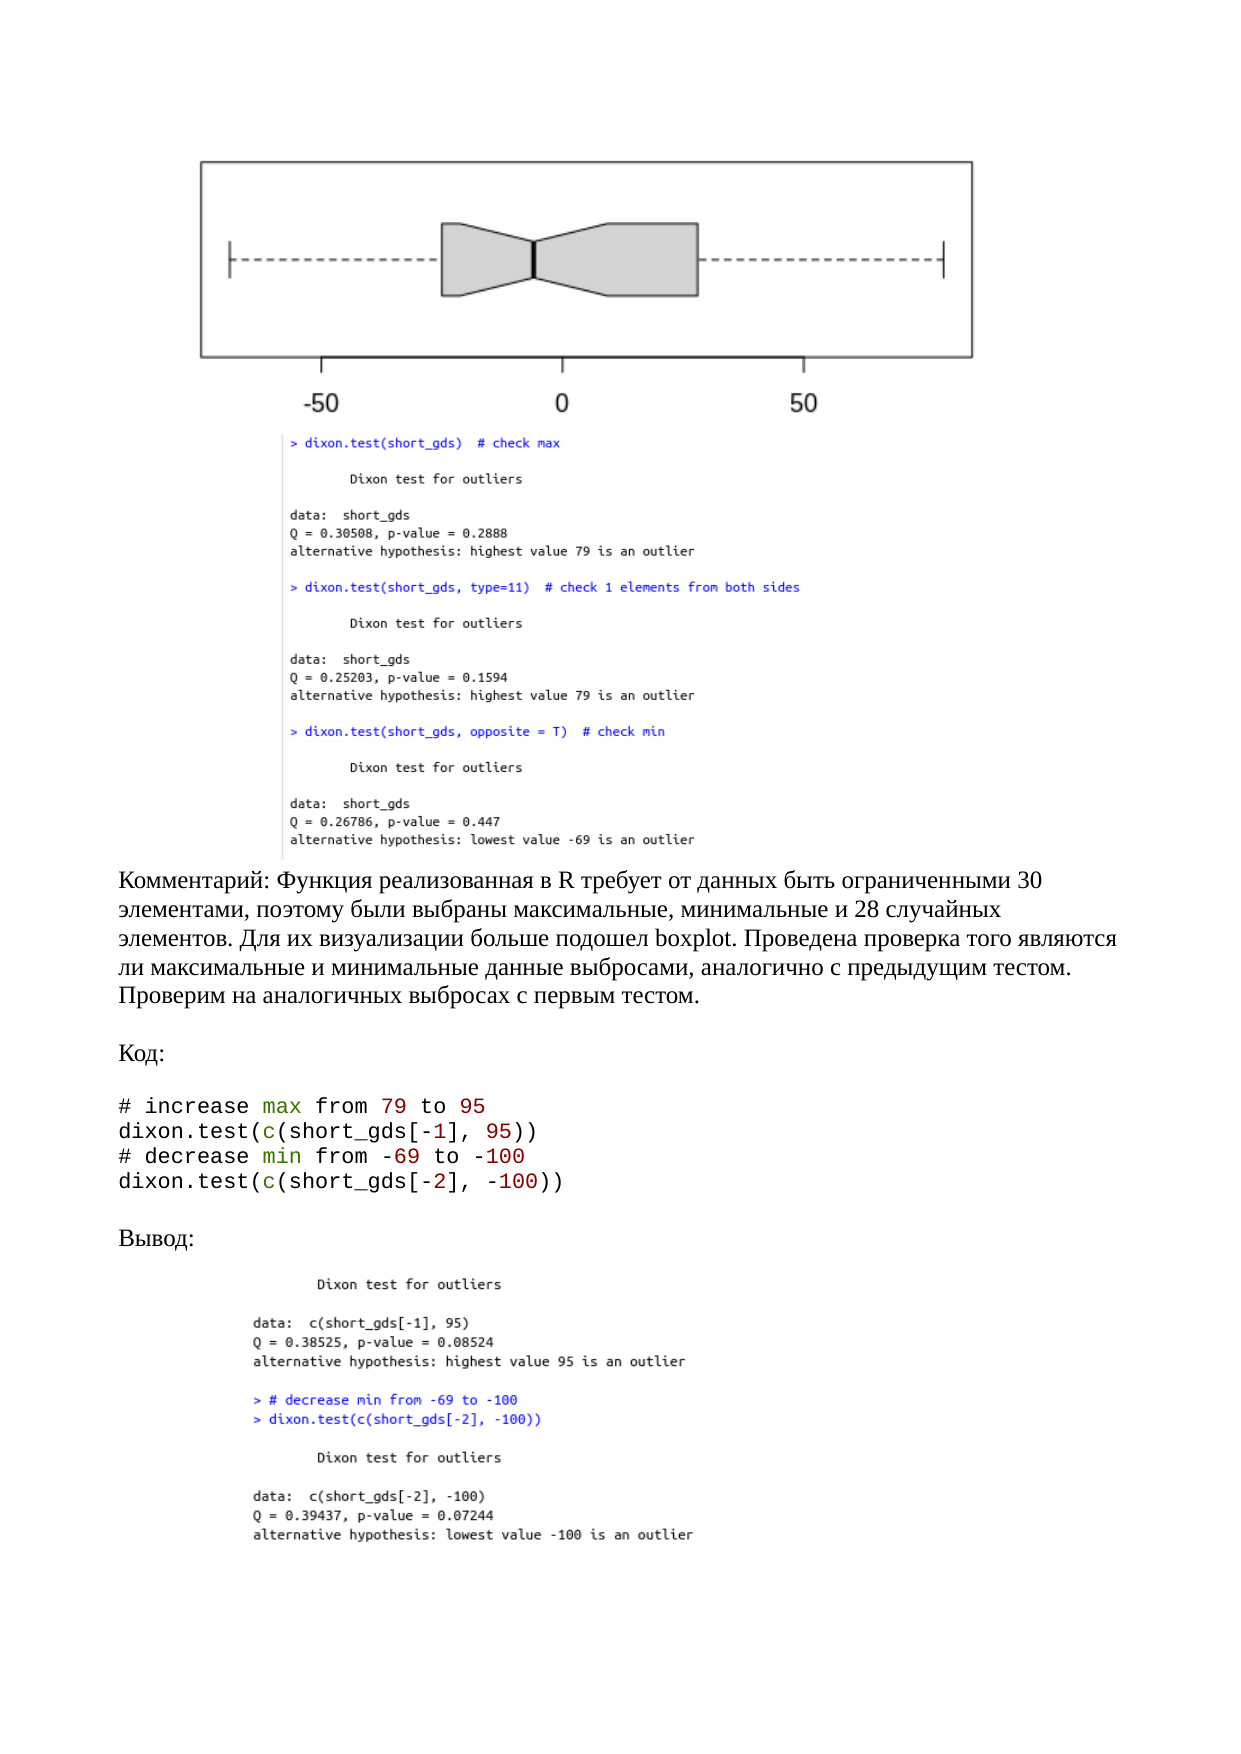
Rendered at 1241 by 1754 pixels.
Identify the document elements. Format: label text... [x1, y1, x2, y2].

picture [280, 434, 961, 860]
text # increase max from 79 to 95 [118, 1096, 1122, 1120]
picture [246, 1258, 851, 1554]
text # decrease min from -69 to -100 [118, 1145, 1122, 1170]
text dixon.test(c(short_gds[-1], 95)) [118, 1120, 1122, 1145]
text Код: [118, 1038, 1122, 1067]
text dixon.test(c(short_gds[-2], -100)) [118, 1170, 1122, 1195]
picture [180, 142, 998, 428]
text Вывод: [118, 1223, 1122, 1252]
text Комментарий: Функция реализованная в R требует от данных быть ограниченными 30 элементами, поэтому были выбраны максимальные, минимальные и 28 случайных элементов. Для их визуализации больше подошел boxplot. Проведена проверка того являются ли максимальные и минимальные данные выбросами, аналогично с предыдущим тестом. Проверим на аналогичных выбросах с первым тестом. [118, 866, 1122, 1009]
